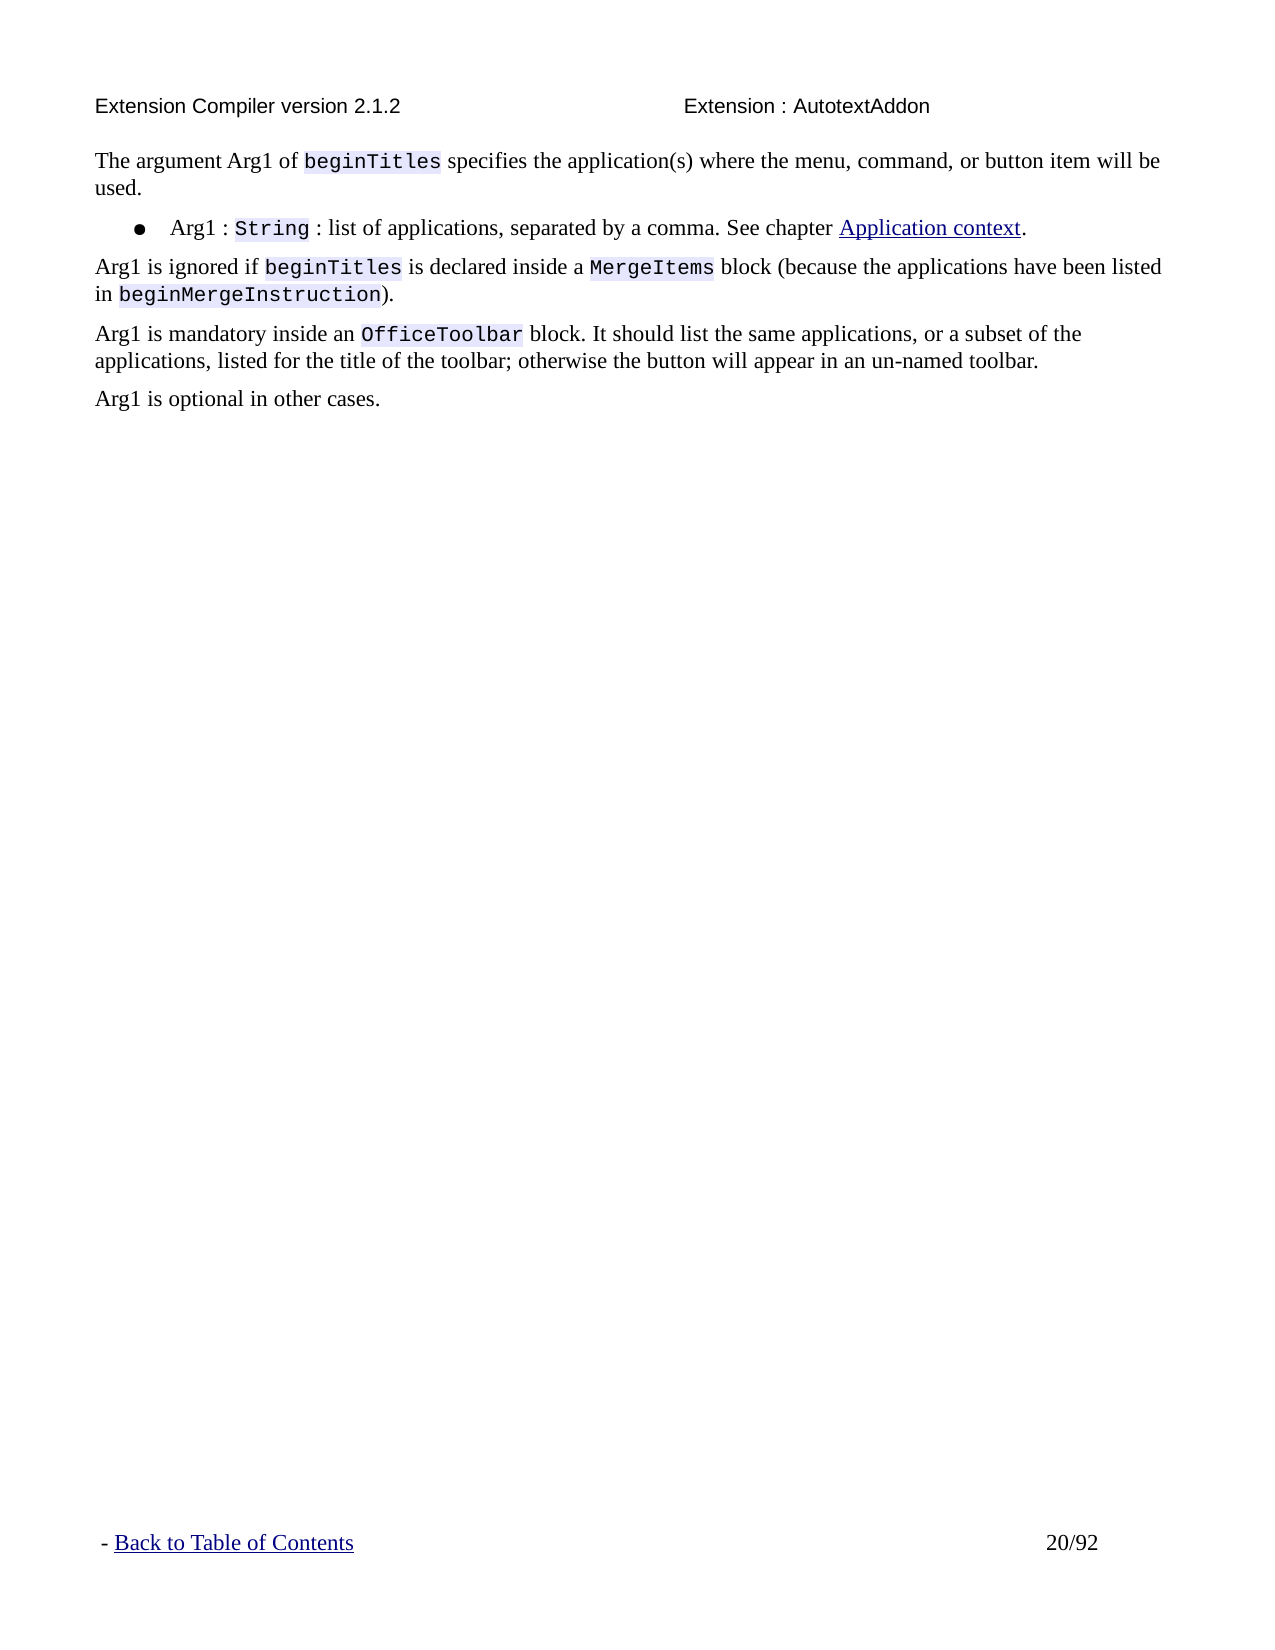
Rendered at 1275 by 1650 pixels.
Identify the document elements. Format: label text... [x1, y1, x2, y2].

text Arg1 is ignored if beginTitles is declared inside a MergeItems block (because the applications have been listed in beginMergeInstruction). [94, 254, 1181, 308]
text Arg1 is mandatory inside an OfficeToolbar block. It should list the same applications, or a subset of the applications, listed for the title of the toolbar; otherwise the button will appear in an un-named toolbar. [94, 321, 1181, 373]
text The argument Arg1 of beginTitles specifies the application(s) where the menu, command, or button item will be used. [94, 147, 1181, 200]
list Arg1 : String : list of applications, separated by a comma. See chapter Application context. [132, 214, 1181, 242]
text Arg1 is optional in other cases. [94, 386, 1181, 411]
